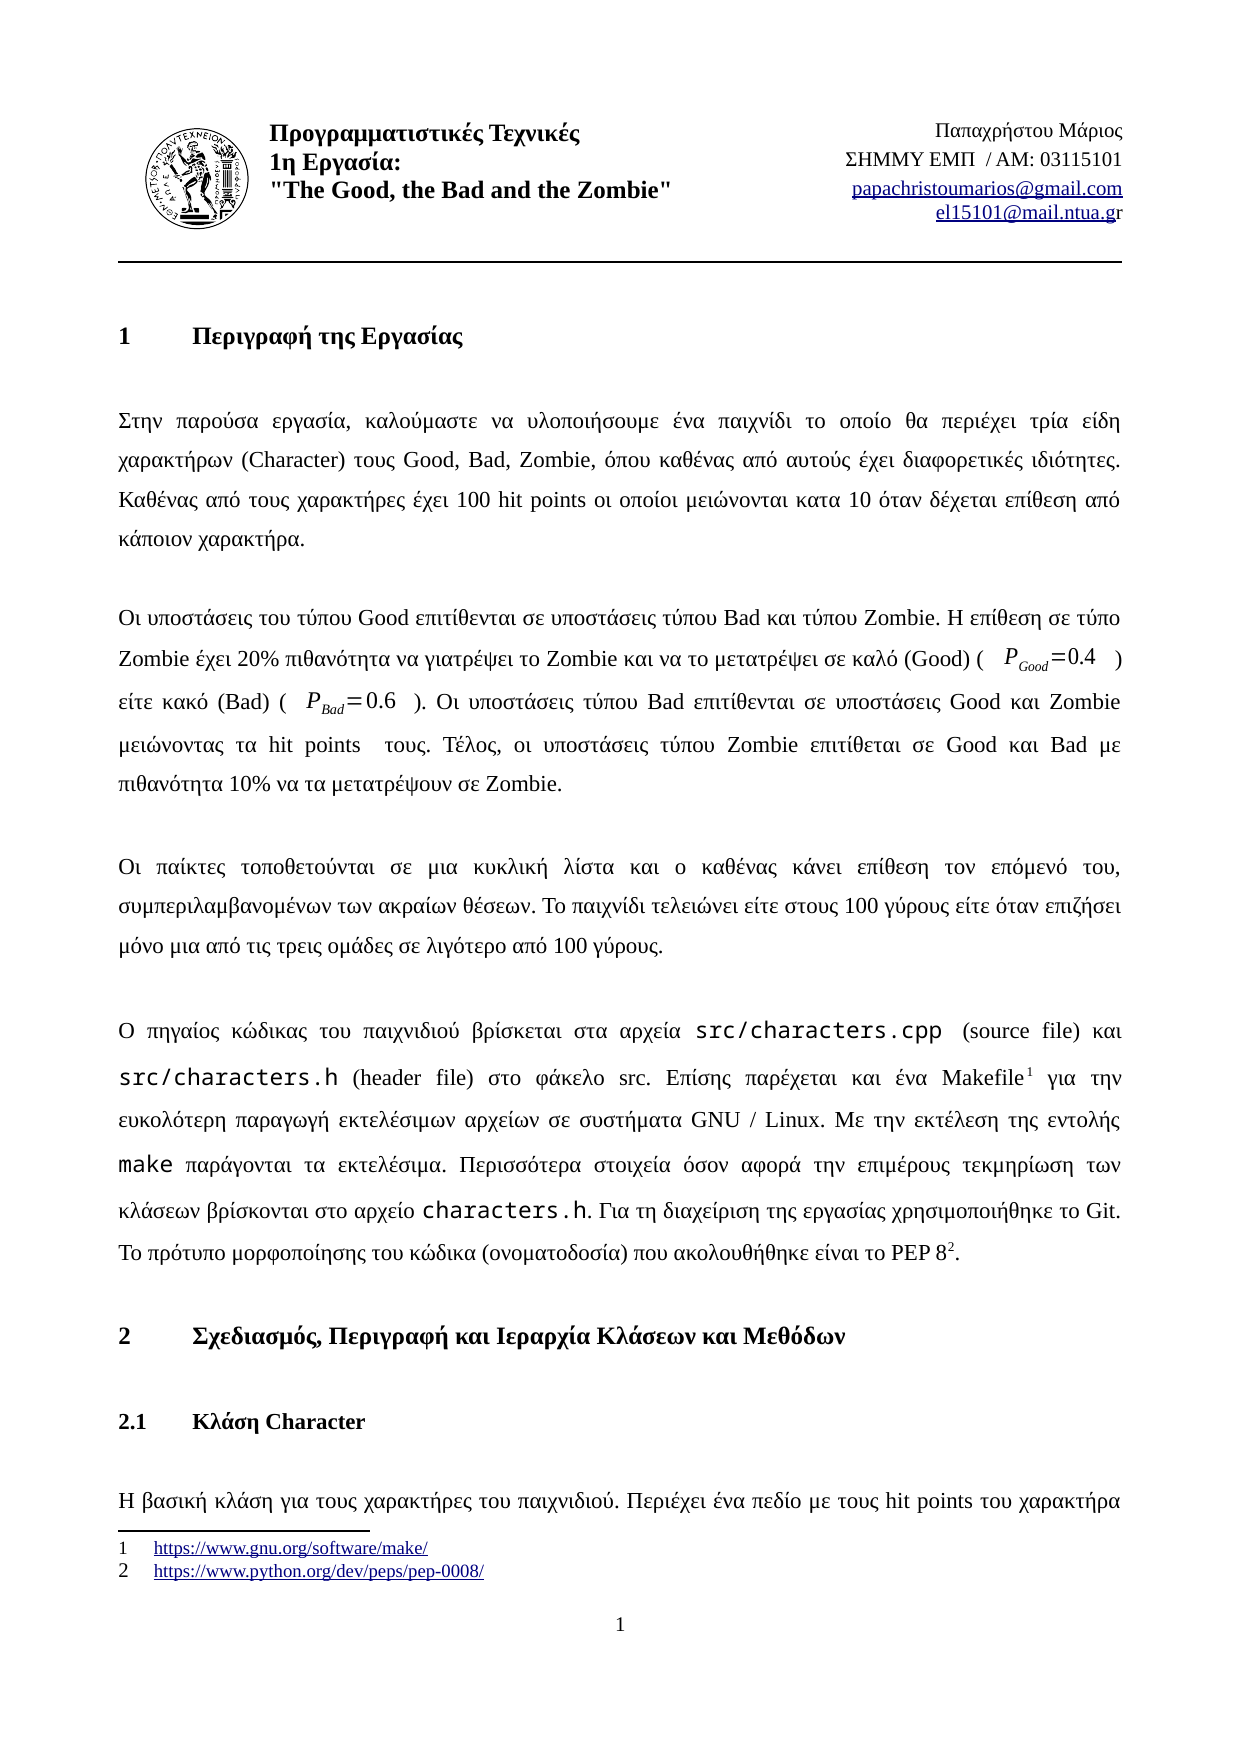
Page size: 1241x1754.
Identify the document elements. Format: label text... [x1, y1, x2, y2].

table_header Προγραμματιστικές Τεχνικές [269, 118, 832, 147]
text 2 Σχεδιασμός, Περιγραφή και Ιεραρχία Κλάσεων και Μεθόδων [118, 1321, 1122, 1350]
text 1 Περιγραφή της Εργασίας [118, 321, 1122, 349]
text Η βασική κλάση για τους χαρακτήρες του παιχνιδιού. Περιέχει ένα πεδίο με τους hit points του χαρακτήρα [118, 1487, 1122, 1513]
table_cell 1η Εργασία: [269, 147, 832, 176]
text Οι υποστάσεις του τύπου Good επιτίθενται σε υποστάσεις τύπου Bad και τύπου Zombie. Η επίθεση σε τύπο Zombie έχει 20% πιθανότητα να γιατρέψει το Zombie και να το μετατρέψει σε καλό (Good) () είτε κακό (Bad) (). Οι υποστάσεις τύπου Bad επιτίθενται σε υποστάσεις Good και Zombie μειώνοντας τα hit points τους. Τέλος, οι υποστάσεις τύπου Zombie επιτίθεται σε Good και Bad με πιθανότητα 10% να τα μετατρέψουν σε Zombie. [118, 604, 1122, 797]
picture [142, 124, 255, 234]
table_cell papachristoumarios@gmail.com el15101@mail.ntua.gr [832, 176, 1122, 224]
text https://www.gnu.org/software/make/ [118, 1537, 1122, 1558]
table_cell "The Good, the Bad and the Zombie" [269, 176, 832, 224]
text Οι παίκτες τοποθετούνται σε μια κυκλική λίστα και ο καθένας κάνει επίθεση τον επόμενό του, συμπεριλαμβανομένων των ακραίων θέσεων. Το παιχνίδι τελειώνει είτε στους 100 γύρους είτε όταν επιζήσει μόνο μια από τις τρεις ομάδες σε λιγότερο από 100 γύρους. [118, 853, 1122, 958]
text Ο πηγαίος κώδικας του παιχνιδιού βρίσκεται στα αρχεία src/characters.cpp (source file) και src/characters.h (header file) στο φάκελο src. Επίσης παρέχεται και ένα Makefile για την ευκολότερη παραγωγή εκτελέσιμων αρχείων σε συστήματα GNU / Linux. Με την εκτέλεση της εντολής make παράγονται τα εκτελέσιμα. Περισσότερα στοιχεία όσον αφορά την επιμέρους τεκμηρίωση των κλάσεων βρίσκονται στο αρχείο characters.h. Για τη διαχείριση της εργασίας χρησιμοποιήθηκε το Git. Το πρότυπο μορφοποίησης του κώδικα (ονοματοδοσία) που ακολουθήθηκε είναι το PEP 8. [118, 1014, 1122, 1265]
text Στην παρούσα εργασία, καλούμαστε να υλοποιήσουμε ένα παιχνίδι το οποίο θα περιέχει τρία είδη χαρακτήρων (Character) τους Good, Bad, Zombie, όπου καθένας από αυτούς έχει διαφορετικές ιδιότητες. Καθένας από τους χαρακτήρες έχει 100 hit points οι οποίοι μειώνονται κατα 10 όταν δέχεται επίθεση από κάποιον χαρακτήρα. [118, 407, 1122, 552]
table_cell ΣΗΜΜΥ ΕΜΠ / ΑΜ: 03115101 [832, 147, 1122, 176]
text 2.1 Κλάση Character [118, 1408, 1122, 1434]
text https://www.python.org/dev/peps/pep-0008/ [118, 1558, 1122, 1582]
table_header Παπαχρήστου Μάριος [832, 118, 1122, 147]
